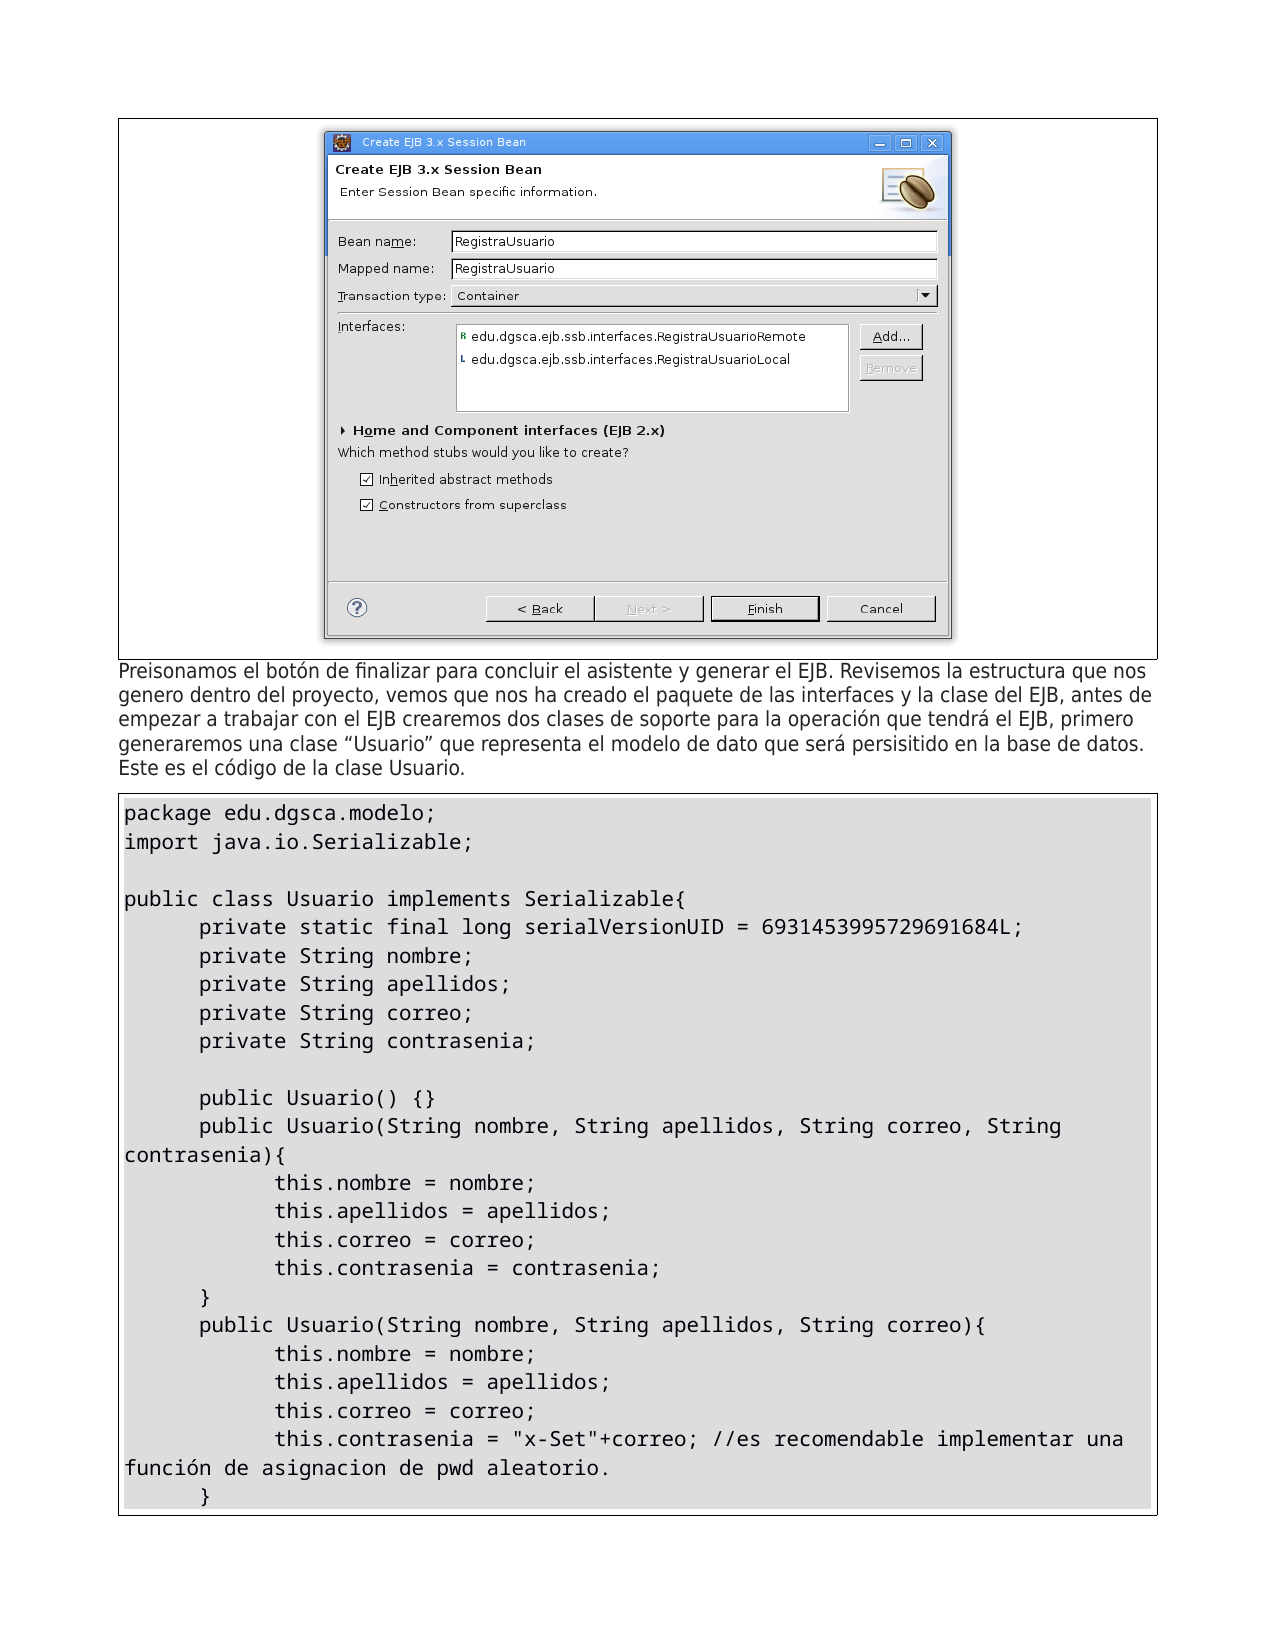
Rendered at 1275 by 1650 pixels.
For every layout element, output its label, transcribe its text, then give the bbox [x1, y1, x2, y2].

picture [315, 123, 960, 647]
text Preisonamos el botón de finalizar para concluir el asistente y generar el EJB. Revisemos la estructura que nos genero dentro del proyecto, vemos que nos ha creado el paquete de las interfaces y la clase del EJB, antes de empezar a trabajar con el EJB crearemos dos clases de soporte para la operación que tendrá el EJB, primero generaremos una clase “Usuario” que representa el modelo de dato que será persisitido en la base de datos. Este es el código de la clase Usuario. [118, 660, 1157, 780]
table_header package edu.dgsca.modelo; import java.io.Serializable; public class Usuario implements Serializable{ private static final long serialVersionUID = 6931453995729691684L; private String nombre; private String apellidos; private String correo; private String contrasenia; public Usuario() {} public Usuario(String nombre, String apellidos, String correo, String contrasenia){ this.nombre = nombre; this.apellidos = apellidos; this.correo = correo; this.contrasenia = contrasenia; } public Usuario(String nombre, String apellidos, String correo){ this.nombre = nombre; this.apellidos = apellidos; this.correo = correo; this.contrasenia = "x-Set"+correo; //es recomendable implementar una función de asignacion de pwd aleatorio. } [119, 794, 1157, 1515]
table_header [119, 119, 1157, 659]
